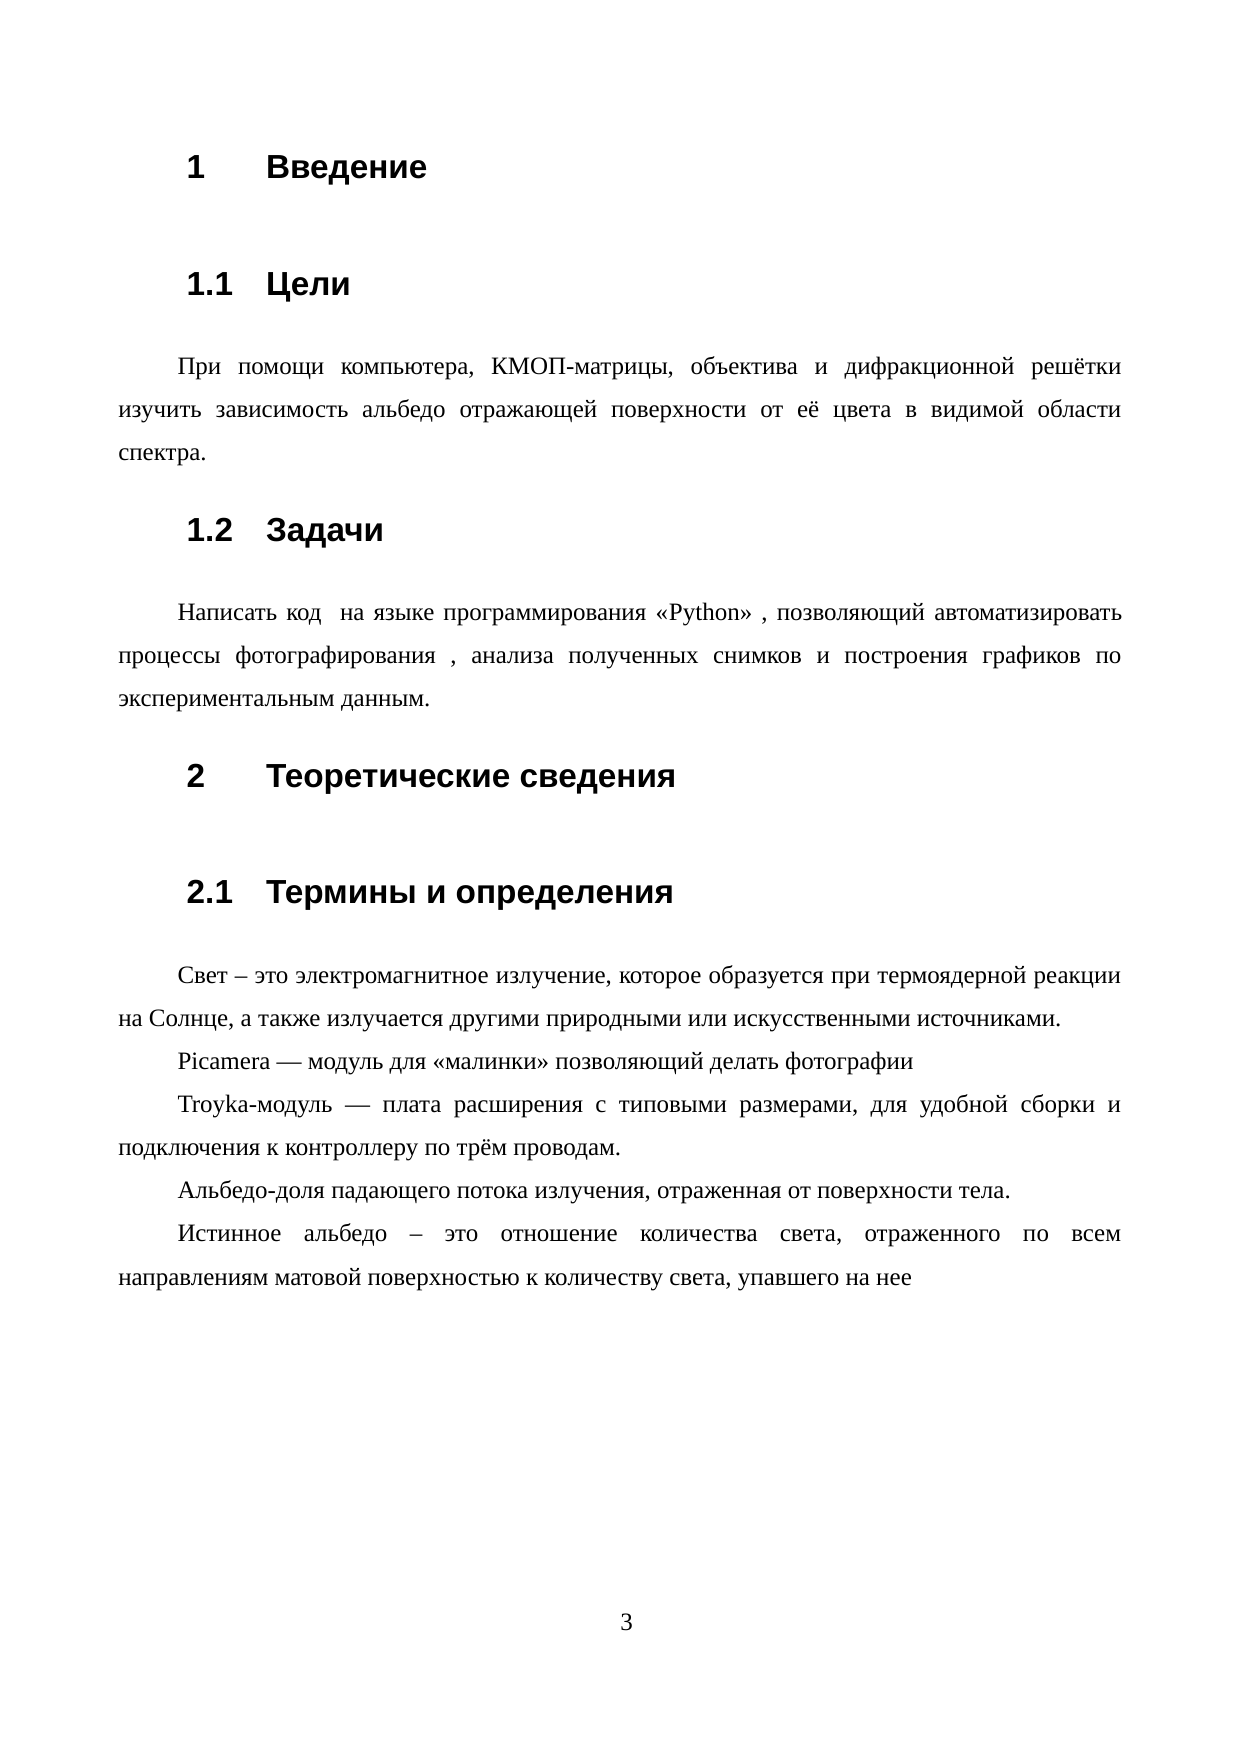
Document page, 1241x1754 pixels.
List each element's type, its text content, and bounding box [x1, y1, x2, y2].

subtitle Термины и определения [118, 873, 1122, 911]
text Picamera — модуль для «малинки» позволяющий делать фотографии [118, 1046, 1122, 1075]
subtitle Введение [118, 148, 1122, 186]
text Истинное альбедо – это отношение количества света, отраженного по всем направлениям матовой поверхностью к количеству света, упавшего на нее [118, 1218, 1122, 1290]
subtitle Задачи [118, 510, 1122, 548]
text При помощи компьютера, КМОП-матрицы, объектива и дифракционной решётки изучить зависимость альбедо отражающей поверхности от её цвета в видимой области спектра. [118, 351, 1122, 466]
subtitle Теоретические сведения [118, 756, 1122, 794]
text Свет – это электромагнитное излучение, которое образуется при термоядерной реакции на Солнце, а также излучается другими природными или искусственными источниками. [118, 960, 1122, 1032]
text Написать код на языке программирования «Python» , позволяющий автоматизировать процессы фотографирования , анализа полученных снимков и построения графиков по экспериментальным данным. [118, 597, 1122, 712]
text Troyka-модуль — плата расширения с типовыми размерами, для удобной сборки и подключения к контроллеру по трём проводам. [118, 1089, 1122, 1161]
subtitle Цели [118, 264, 1122, 303]
text Альбедо-доля падающего потока излучения, отраженная от поверхности тела. [118, 1175, 1122, 1204]
